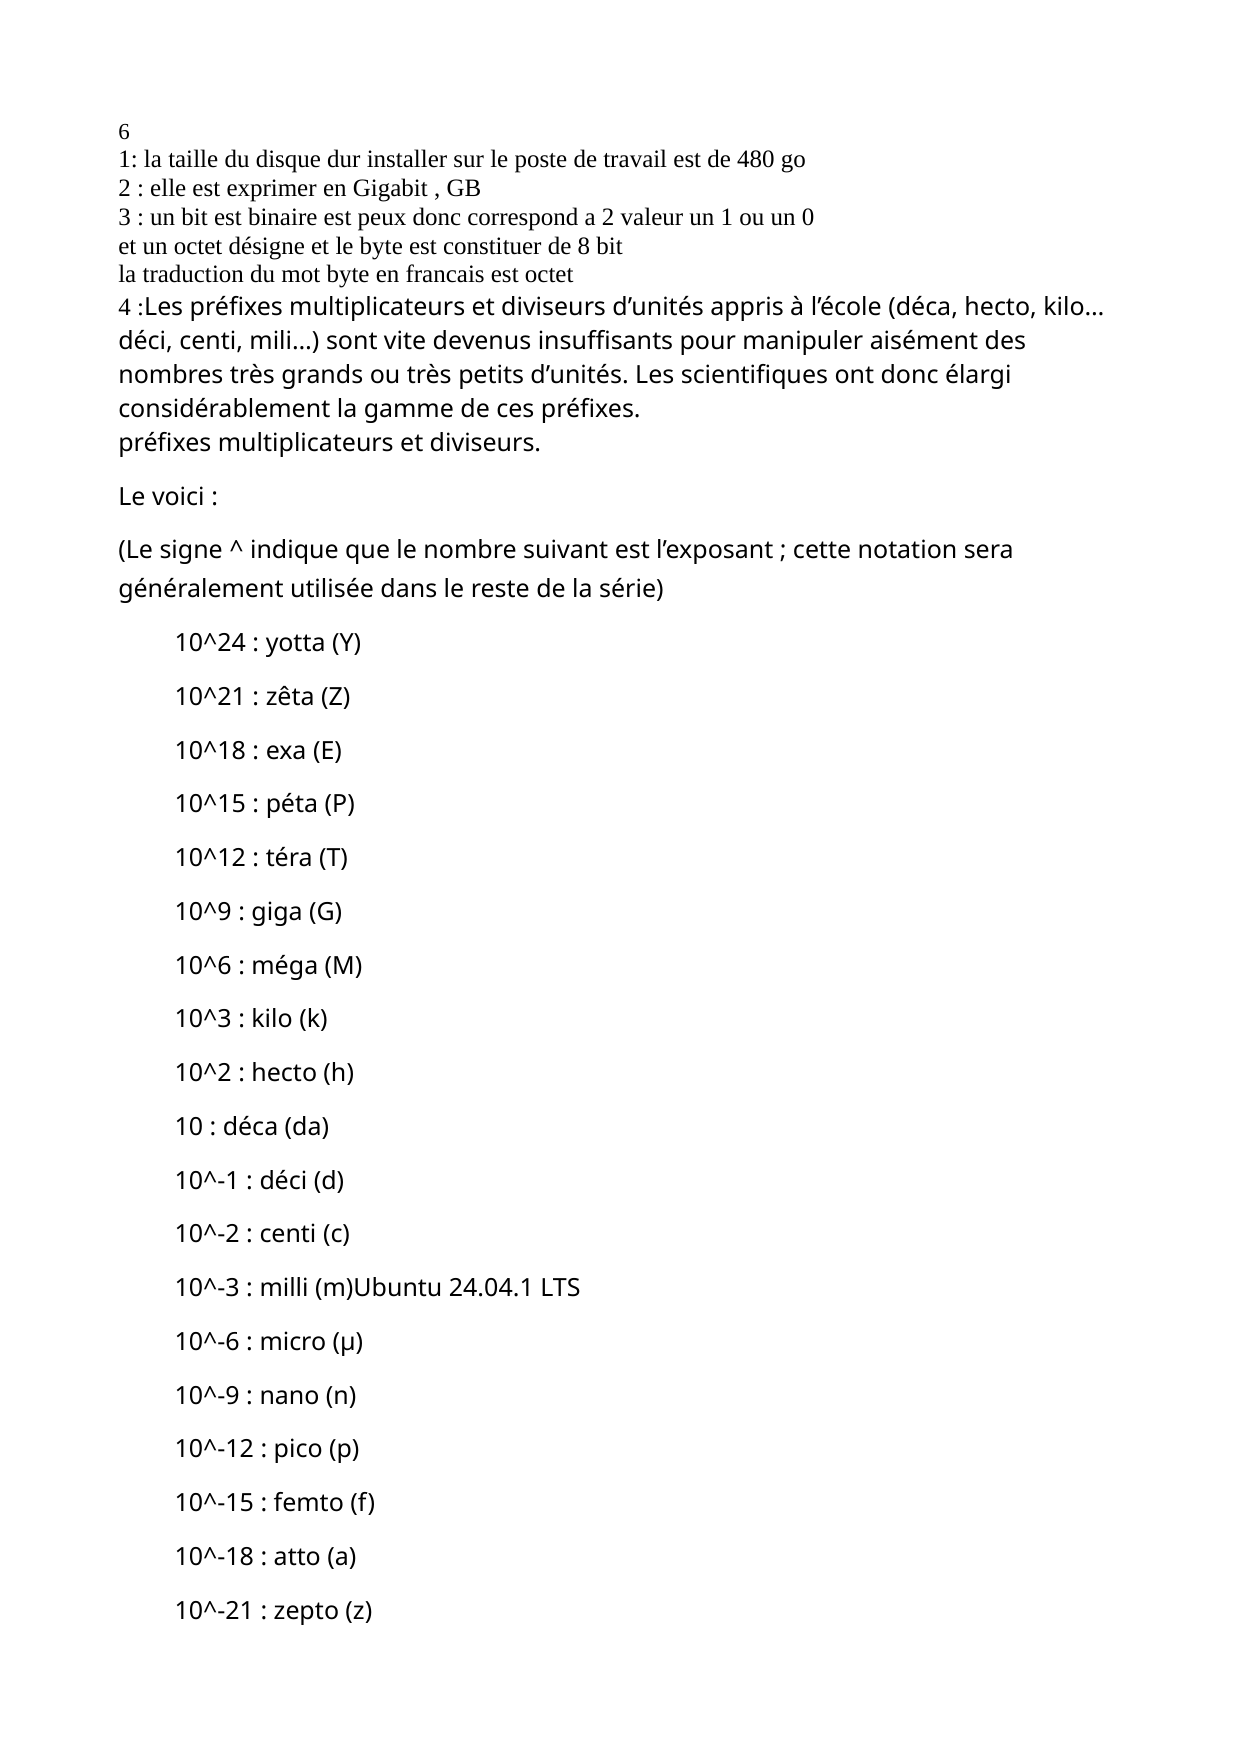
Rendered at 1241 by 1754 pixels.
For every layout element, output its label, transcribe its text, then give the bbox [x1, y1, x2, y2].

text 10^24 : yotta (Y) [118, 625, 1122, 659]
text 10^9 : giga (G) [118, 894, 1122, 928]
text 10^-1 : déci (d) [118, 1162, 1122, 1196]
text 10^3 : kilo (k) [118, 1001, 1122, 1035]
text 10^-2 : centi (c) [118, 1216, 1122, 1250]
text 10^18 : exa (E) [118, 732, 1122, 766]
text 6 [118, 118, 1122, 144]
text 10^-15 : femto (f) [118, 1485, 1122, 1519]
text 10^15 : péta (P) [118, 786, 1122, 820]
text 4 :Les préfixes multiplicateurs et diviseurs d’unités appris à l’école (déca, hecto, kilo… déci, centi, mili…) sont vite devenus insuffisants pour manipuler aisément des nombres très grands ou très petits d’unités. Les scientifiques ont donc élargi considérablement la gamme de ces préfixes. [118, 288, 1122, 424]
text 2 : elle est exprimer en Gigabit , GB [118, 173, 1122, 202]
text 10^2 : hecto (h) [118, 1055, 1122, 1089]
text 10^-9 : nano (n) [118, 1377, 1122, 1411]
text 3 : un bit est binaire est peux donc correspond a 2 valeur un 1 ou un 0 [118, 202, 1122, 231]
text 10^12 : téra (T) [118, 840, 1122, 874]
text 10^-18 : atto (a) [118, 1539, 1122, 1573]
text (Le signe ^ indique que le nombre suivant est l’exposant ; cette notation sera généralement utilisée dans le reste de la série) [118, 532, 1122, 605]
text 10^-3 : milli (m)Ubuntu 24.04.1 LTS [118, 1270, 1122, 1304]
text 10^-12 : pico (p) [118, 1431, 1122, 1465]
text 10^21 : zêta (Z) [118, 679, 1122, 713]
text la traduction du mot byte en francais est octet [118, 259, 1122, 288]
text 10^6 : méga (M) [118, 947, 1122, 981]
text préfixes multiplicateurs et diviseurs. [118, 424, 1122, 458]
text 1: la taille du disque dur installer sur le poste de travail est de 480 go [118, 144, 1122, 173]
text Le voici : [118, 478, 1122, 512]
text 10 : déca (da) [118, 1109, 1122, 1143]
text 10^-21 : zepto (z) [118, 1592, 1122, 1626]
text et un octet désigne et le byte est constituer de 8 bit [118, 231, 1122, 259]
text 10^-6 : micro (µ) [118, 1324, 1122, 1358]
